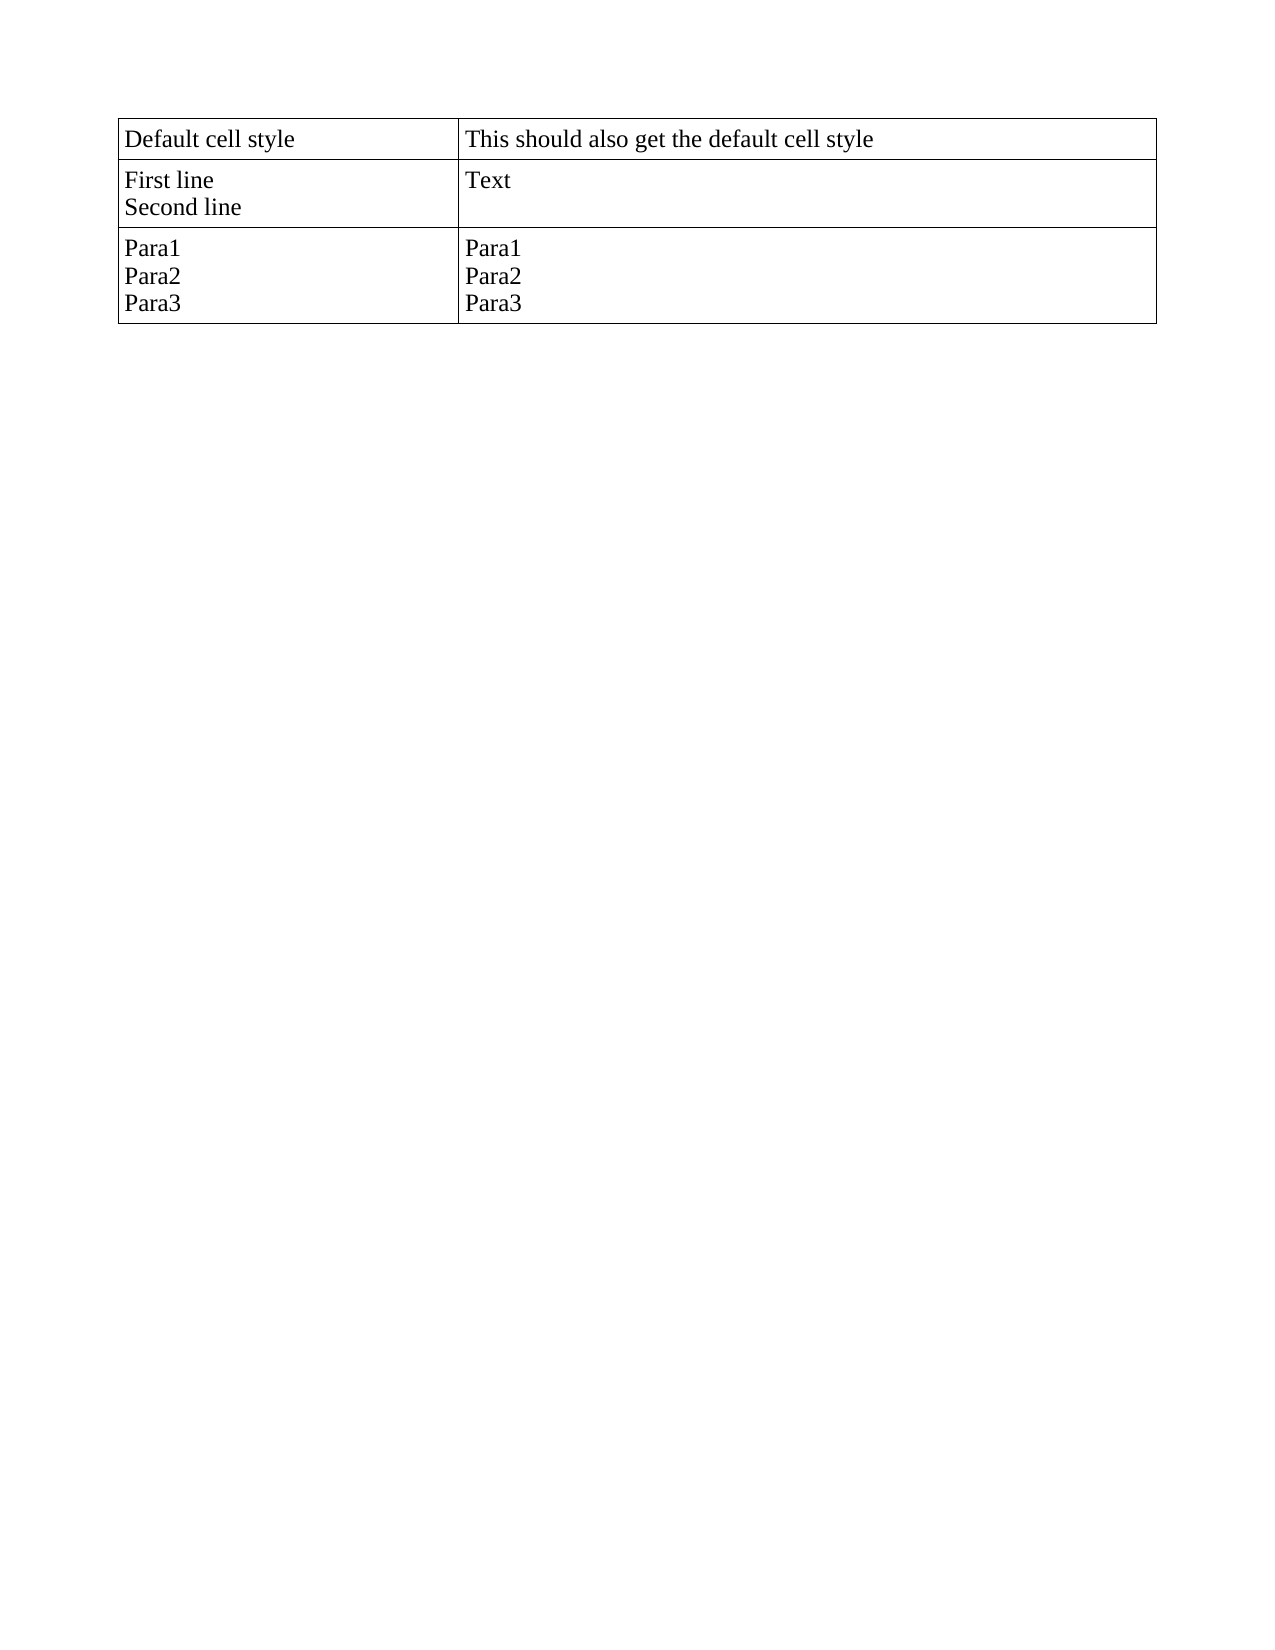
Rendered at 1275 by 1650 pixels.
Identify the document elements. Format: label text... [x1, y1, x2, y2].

table_cell Para1 Para2 Para3 [119, 228, 458, 323]
table_cell First line Second line [119, 160, 458, 227]
table_cell Para1 Para2 Para3 [459, 228, 1156, 323]
table_header Default cell style [119, 119, 458, 159]
table_header This should also get the default cell style [459, 119, 1156, 159]
table_cell Text [459, 160, 1156, 227]
